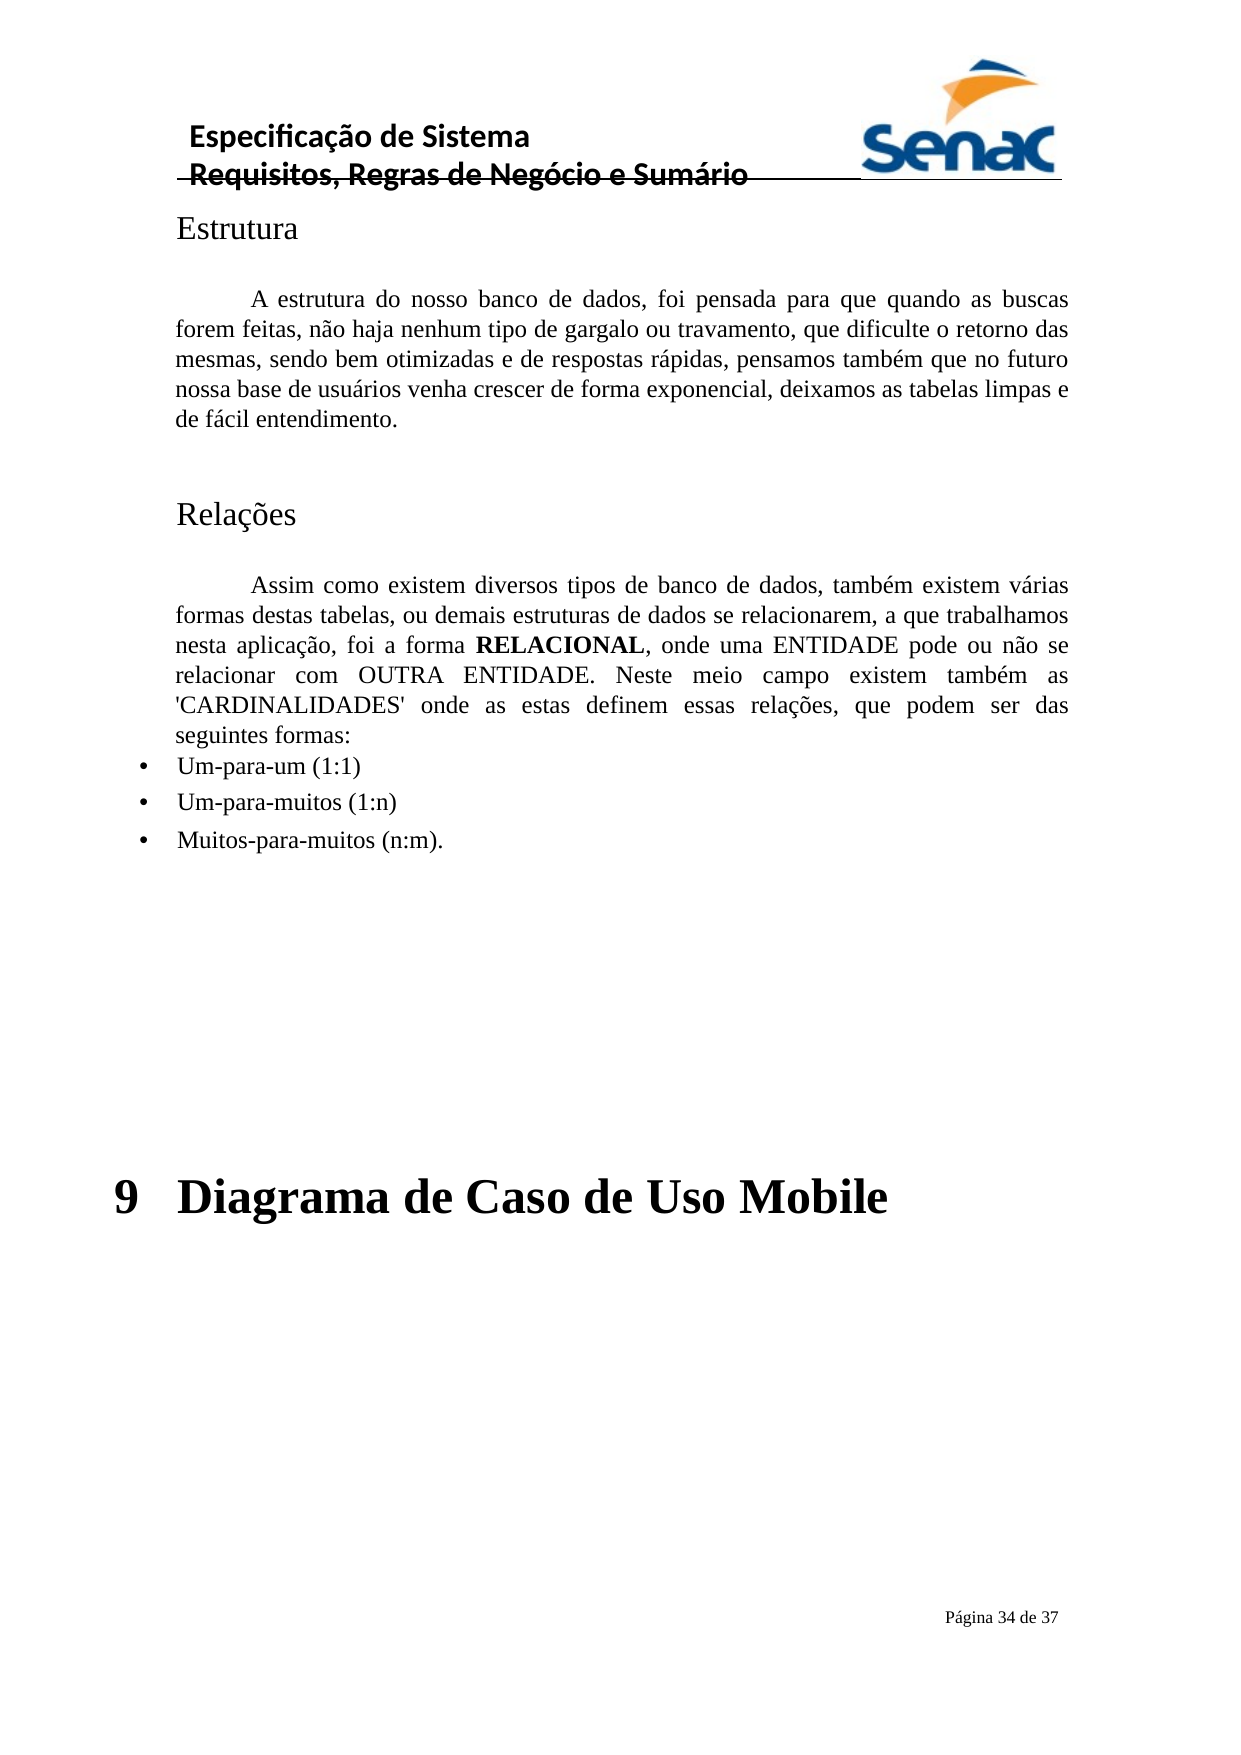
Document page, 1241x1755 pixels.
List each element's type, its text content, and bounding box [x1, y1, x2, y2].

list Muitos-para-muitos (n:m). [139, 825, 1070, 854]
text A estrutura do nosso banco de dados, foi pensada para que quando as buscas forem feitas, não haja nenhum tipo de gargalo ou travamento, que dificulte o retorno das mesmas, sendo bem otimizadas e de respostas rápidas, pensamos também que no futuro nossa base de usuários venha crescer de forma exponencial, deixamos as tabelas limpas e de fácil entendimento. [175, 284, 1070, 433]
list Um-para-muitos (1:n) [139, 787, 1070, 816]
text Assim como existem diversos tipos de banco de dados, também existem várias formas destas tabelas, ou demais estruturas de dados se relacionarem, a que trabalhamos nesta aplicação, foi a forma RELACIONAL, onde uma ENTIDADE pode ou não se relacionar com OUTRA ENTIDADE. Neste meio campo existem também as 'CARDINALIDADES' onde as estas definem essas relações, que podem ser das seguintes formas: [175, 570, 1070, 749]
text Estrutura [176, 208, 1070, 246]
text Relações [176, 494, 1070, 532]
list Um-para-um (1:1) [139, 751, 1070, 779]
list Diagrama de Caso de Uso Mobile [114, 1167, 1070, 1224]
